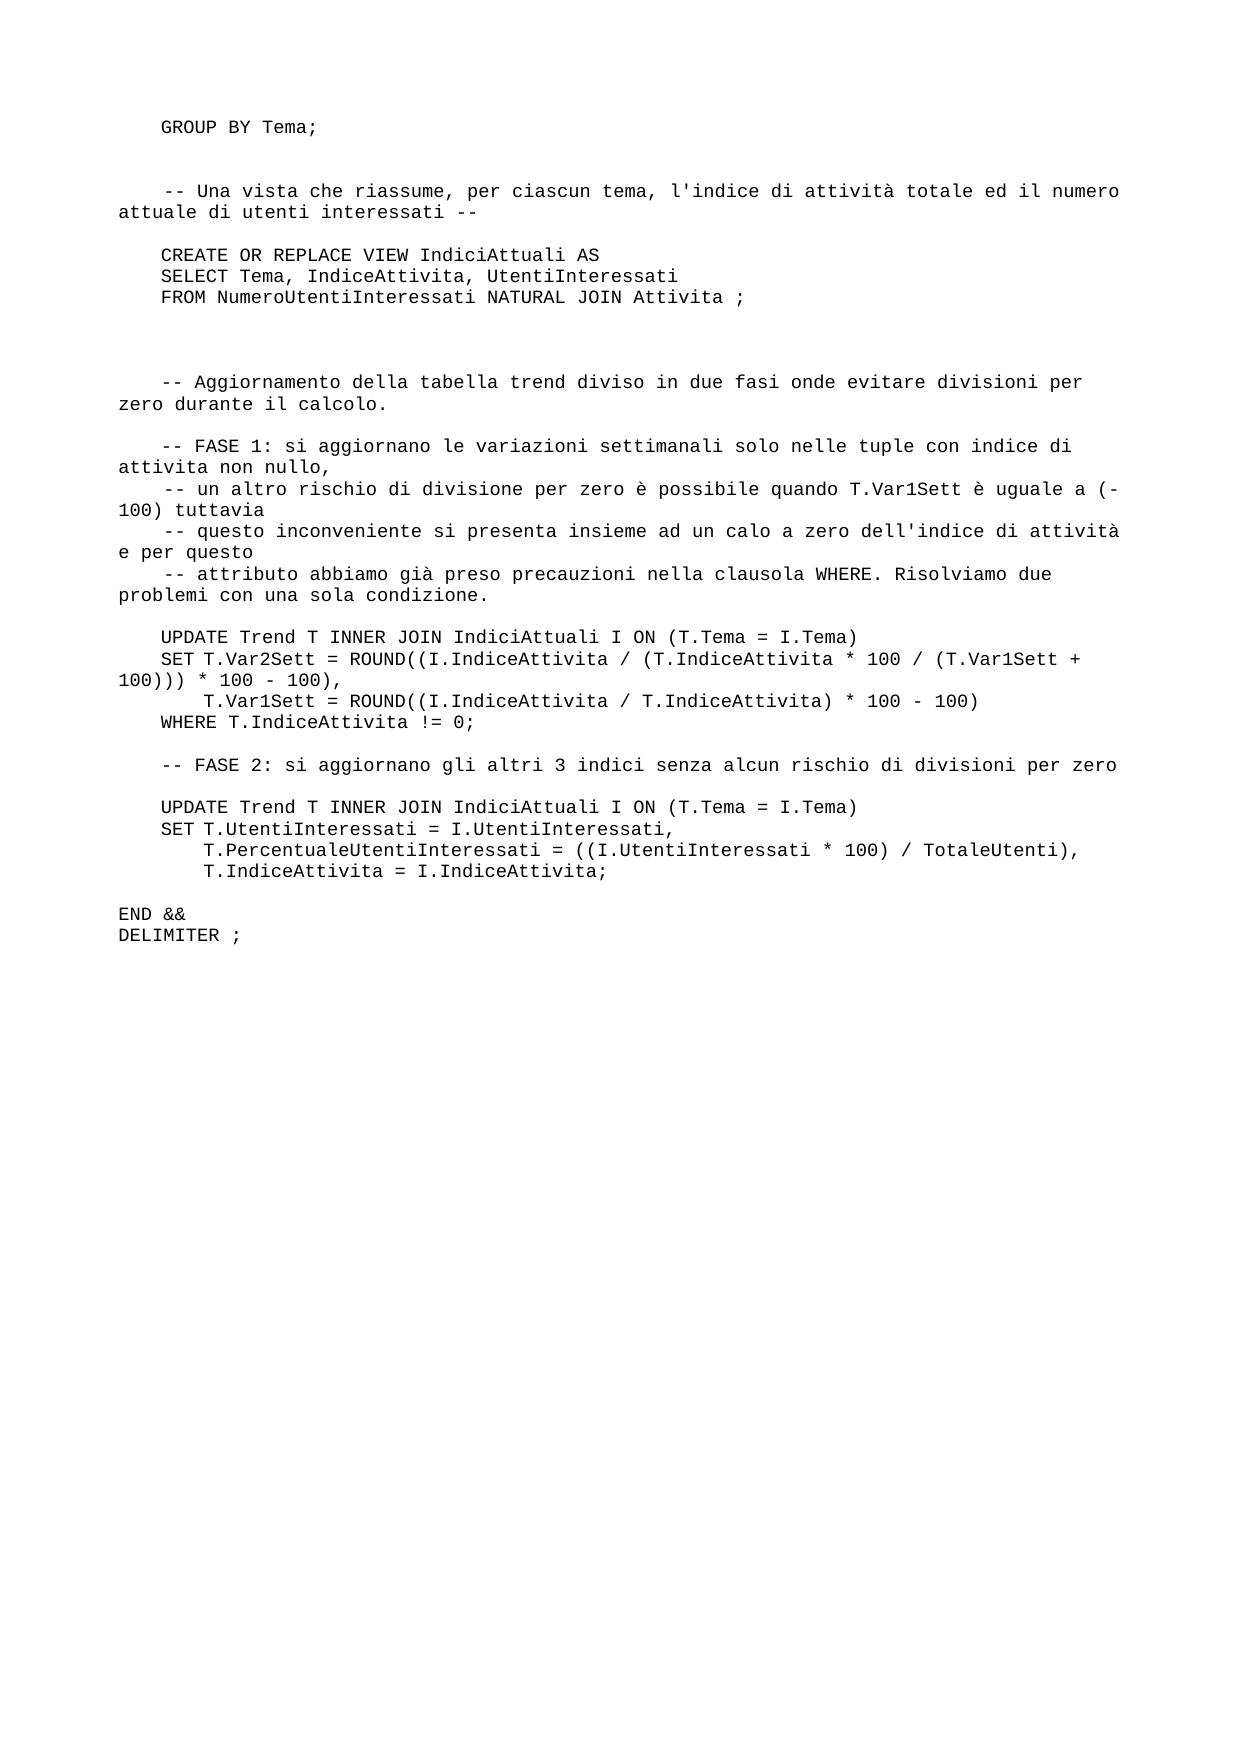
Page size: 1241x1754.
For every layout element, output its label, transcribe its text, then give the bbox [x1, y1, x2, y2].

text GROUP BY Tema; -- Una vista che riassume, per ciascun tema, l'indice di attività totale ed il numero attuale di utenti interessati -- CREATE OR REPLACE VIEW IndiciAttuali AS SELECT Tema, IndiceAttivita, UtentiInteressati FROM NumeroUtentiInteressati NATURAL JOIN Attivita ; -- Aggiornamento della tabella trend diviso in due fasi onde evitare divisioni per zero durante il calcolo. -- FASE 1: si aggiornano le variazioni settimanali solo nelle tuple con indice di attivita non nullo, -- un altro rischio di divisione per zero è possibile quando T.Var1Sett è uguale a (-100) tuttavia -- questo inconveniente si presenta insieme ad un calo a zero dell'indice di attività e per questo -- attributo abbiamo già preso precauzioni nella clausola WHERE. Risolviamo due problemi con una sola condizione. UPDATE Trend T INNER JOIN IndiciAttuali I ON (T.Tema = I.Tema) SET T.Var2Sett = ROUND((I.IndiceAttivita / (T.IndiceAttivita * 100 / (T.Var1Sett + 100))) * 100 - 100), T.Var1Sett = ROUND((I.IndiceAttivita / T.IndiceAttivita) * 100 - 100) WHERE T.IndiceAttivita != 0; -- FASE 2: si aggiornano gli altri 3 indici senza alcun rischio di divisioni per zero UPDATE Trend T INNER JOIN IndiciAttuali I ON (T.Tema = I.Tema) SET T.UtentiInteressati = I.UtentiInteressati, T.PercentualeUtentiInteressati = ((I.UtentiInteressati * 100) / TotaleUtenti), T.IndiceAttivita = I.IndiceAttivita; END && DELIMITER ; [118, 118, 1122, 947]
